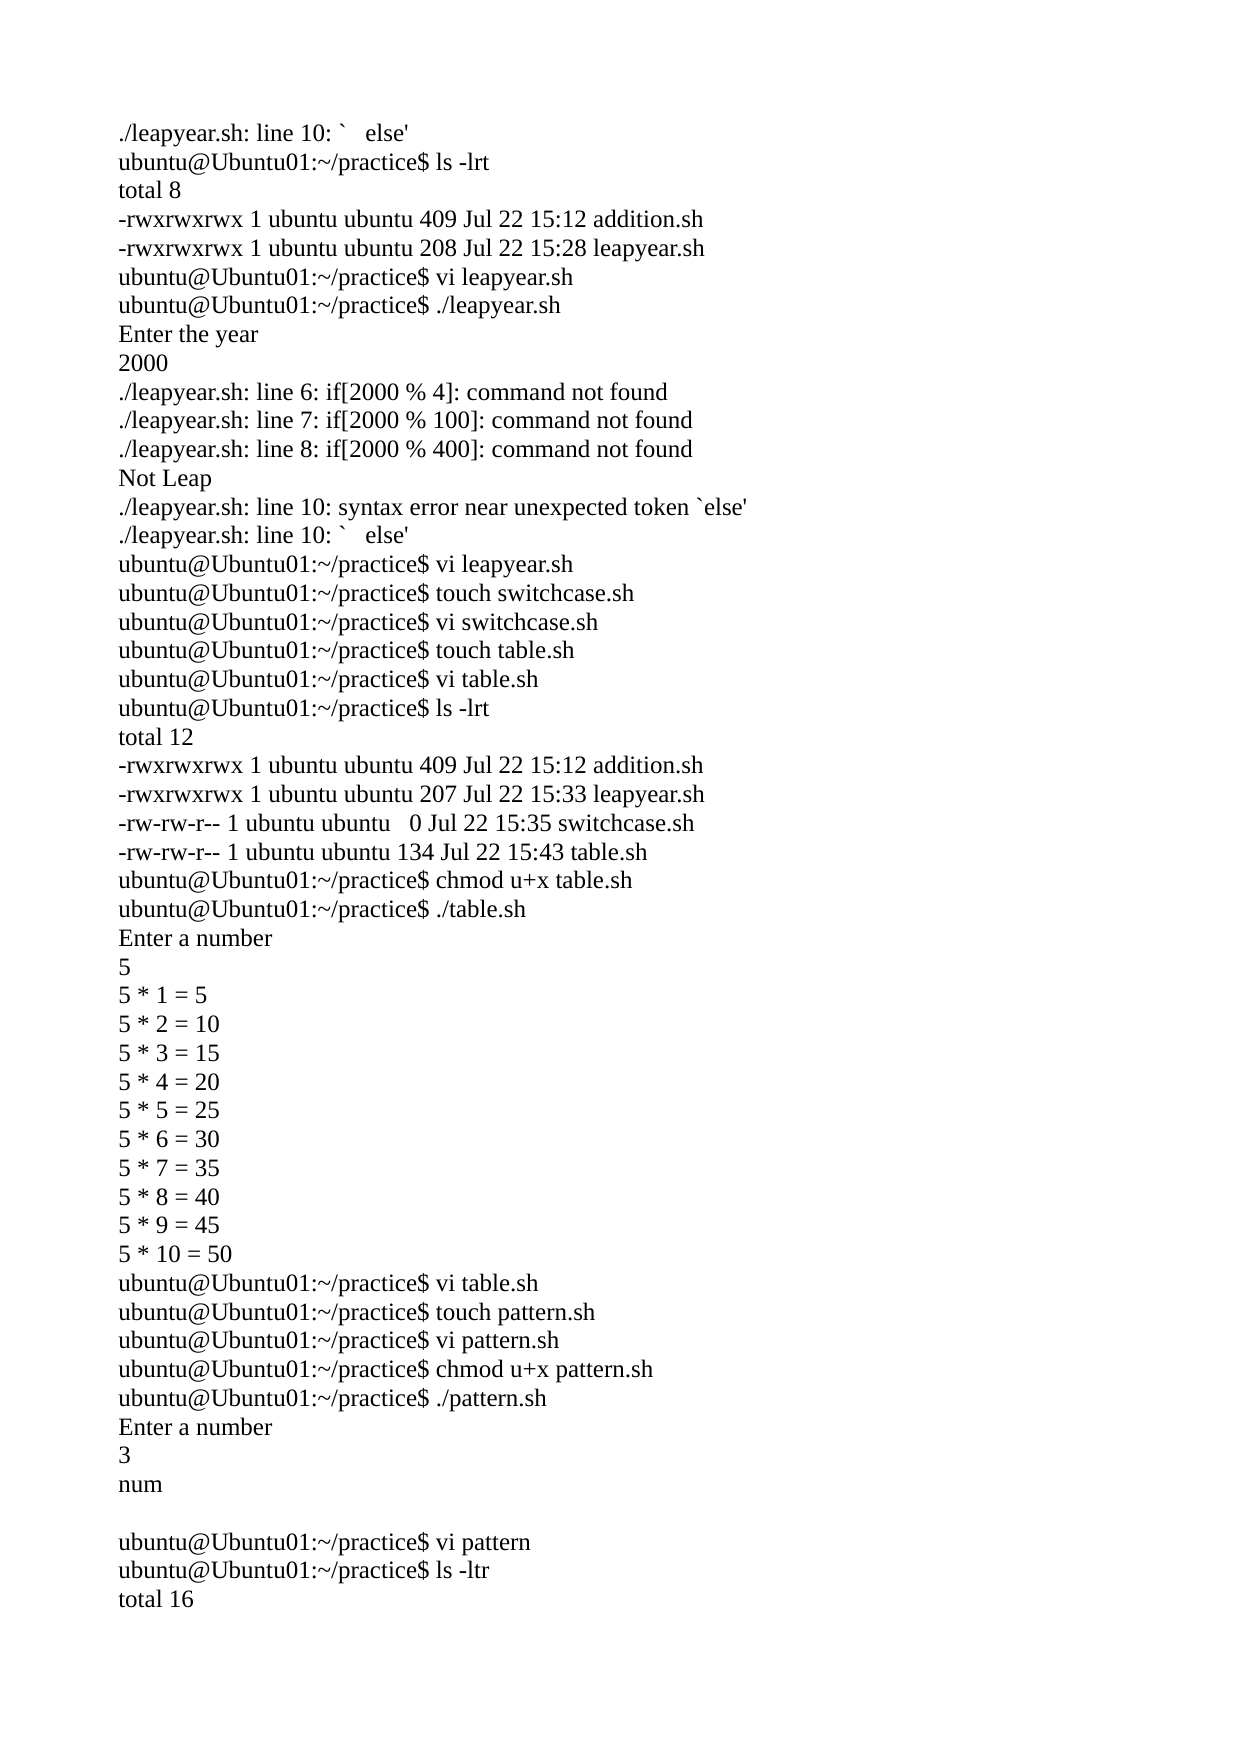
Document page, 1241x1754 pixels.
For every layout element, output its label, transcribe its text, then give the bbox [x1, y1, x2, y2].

text -rw-rw-r-- 1 ubuntu ubuntu 0 Jul 22 15:35 switchcase.sh [118, 808, 1122, 837]
text Enter a number [118, 923, 1122, 952]
text ubuntu@Ubuntu01:~/practice$ vi table.sh [118, 1268, 1122, 1297]
text 5 * 6 = 30 [118, 1124, 1122, 1153]
text ubuntu@Ubuntu01:~/practice$ ./table.sh [118, 894, 1122, 923]
text -rwxrwxrwx 1 ubuntu ubuntu 409 Jul 22 15:12 addition.sh [118, 204, 1122, 233]
text ./leapyear.sh: line 7: if[2000 % 100]: command not found [118, 406, 1122, 434]
text ubuntu@Ubuntu01:~/practice$ vi switchcase.sh [118, 607, 1122, 636]
text ubuntu@Ubuntu01:~/practice$ touch table.sh [118, 636, 1122, 664]
text ubuntu@Ubuntu01:~/practice$ ls -lrt [118, 147, 1122, 176]
text -rwxrwxrwx 1 ubuntu ubuntu 208 Jul 22 15:28 leapyear.sh [118, 233, 1122, 262]
text ubuntu@Ubuntu01:~/practice$ vi table.sh [118, 664, 1122, 693]
text Enter a number [118, 1412, 1122, 1441]
text ubuntu@Ubuntu01:~/practice$ vi leapyear.sh [118, 549, 1122, 578]
text 3 [118, 1441, 1122, 1469]
text ubuntu@Ubuntu01:~/practice$ ./leapyear.sh [118, 291, 1122, 319]
text total 12 [118, 722, 1122, 751]
text -rwxrwxrwx 1 ubuntu ubuntu 207 Jul 22 15:33 leapyear.sh [118, 779, 1122, 808]
text ubuntu@Ubuntu01:~/practice$ ls -ltr [118, 1556, 1122, 1584]
text 5 * 2 = 10 [118, 1009, 1122, 1038]
text 5 * 8 = 40 [118, 1182, 1122, 1211]
text 5 * 9 = 45 [118, 1211, 1122, 1239]
text 5 * 1 = 5 [118, 981, 1122, 1009]
text -rw-rw-r-- 1 ubuntu ubuntu 134 Jul 22 15:43 table.sh [118, 837, 1122, 866]
text 2000 [118, 348, 1122, 377]
text total 8 [118, 176, 1122, 204]
text ubuntu@Ubuntu01:~/practice$ chmod u+x table.sh [118, 866, 1122, 894]
text 5 * 4 = 20 [118, 1067, 1122, 1096]
text Enter the year [118, 319, 1122, 348]
text num [118, 1469, 1122, 1498]
text -rwxrwxrwx 1 ubuntu ubuntu 409 Jul 22 15:12 addition.sh [118, 751, 1122, 779]
text ubuntu@Ubuntu01:~/practice$ vi leapyear.sh [118, 262, 1122, 291]
text ubuntu@Ubuntu01:~/practice$ ./pattern.sh [118, 1383, 1122, 1412]
text Not Leap [118, 463, 1122, 492]
text 5 * 10 = 50 [118, 1239, 1122, 1268]
text ubuntu@Ubuntu01:~/practice$ vi pattern.sh [118, 1326, 1122, 1354]
text total 16 [118, 1584, 1122, 1613]
text ubuntu@Ubuntu01:~/practice$ ls -lrt [118, 693, 1122, 722]
text ubuntu@Ubuntu01:~/practice$ touch switchcase.sh [118, 578, 1122, 607]
text ./leapyear.sh: line 10: ` else' [118, 118, 1122, 147]
text ./leapyear.sh: line 6: if[2000 % 4]: command not found [118, 377, 1122, 406]
text 5 * 7 = 35 [118, 1153, 1122, 1182]
text 5 [118, 952, 1122, 981]
text 5 * 3 = 15 [118, 1038, 1122, 1067]
text ./leapyear.sh: line 8: if[2000 % 400]: command not found [118, 434, 1122, 463]
text ubuntu@Ubuntu01:~/practice$ chmod u+x pattern.sh [118, 1354, 1122, 1383]
text ./leapyear.sh: line 10: ` else' [118, 521, 1122, 549]
text ubuntu@Ubuntu01:~/practice$ vi pattern [118, 1527, 1122, 1556]
text ./leapyear.sh: line 10: syntax error near unexpected token `else' [118, 492, 1122, 521]
text 5 * 5 = 25 [118, 1096, 1122, 1124]
text ubuntu@Ubuntu01:~/practice$ touch pattern.sh [118, 1297, 1122, 1326]
